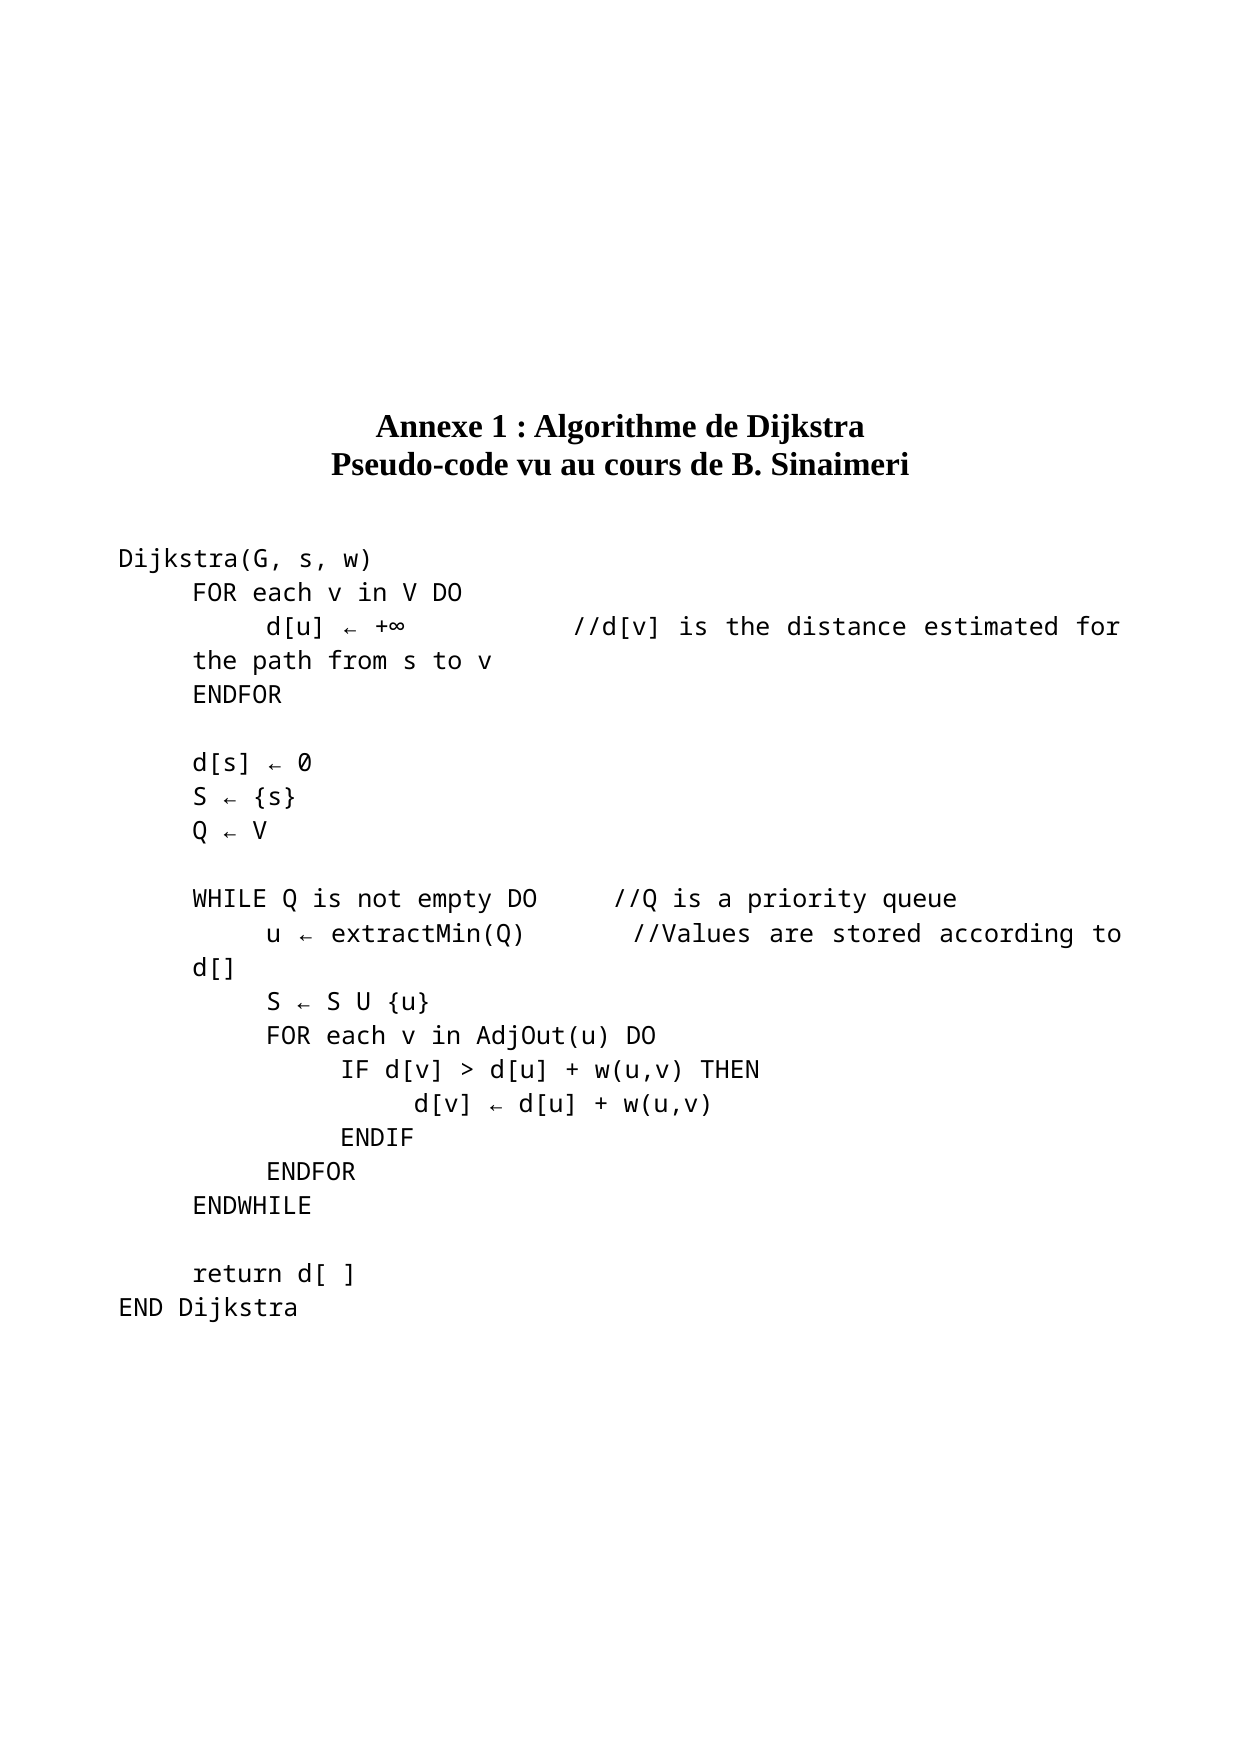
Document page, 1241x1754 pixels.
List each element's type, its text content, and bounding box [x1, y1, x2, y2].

text WHILE Q is not empty DO //Q is a priority queue [118, 881, 1122, 915]
text Annexe 1 : Algorithme de Dijkstra [118, 406, 1122, 445]
text S ← S U {u} [192, 983, 1122, 1017]
text d[v] ← d[u] + w(u,v) [340, 1086, 1122, 1119]
text ENDFOR [192, 1154, 1122, 1188]
text d[s] ← 0 [118, 745, 1122, 779]
text d[u] ← +∞ //d[v] is the distance estimated for the path from s to v [192, 609, 1122, 677]
text return d[ ] [118, 1256, 1122, 1290]
text END Dijkstra [118, 1290, 1122, 1324]
text S ← {s} [118, 779, 1122, 813]
text Q ← V [118, 813, 1122, 847]
text FOR each v in V DO [118, 574, 1122, 609]
text ENDIF [266, 1119, 1122, 1154]
text IF d[v] > d[u] + w(u,v) THEN [266, 1051, 1122, 1086]
text u ← extractMin(Q) //Values are stored according to d[] [192, 915, 1122, 983]
text ENDFOR [118, 677, 1122, 711]
text ENDWHILE [118, 1188, 1122, 1222]
text Dijkstra(G, s, w) [118, 541, 1122, 574]
text FOR each v in AdjOut(u) DO [192, 1017, 1122, 1051]
text Pseudo-code vu au cours de B. Sinaimeri [118, 445, 1122, 483]
